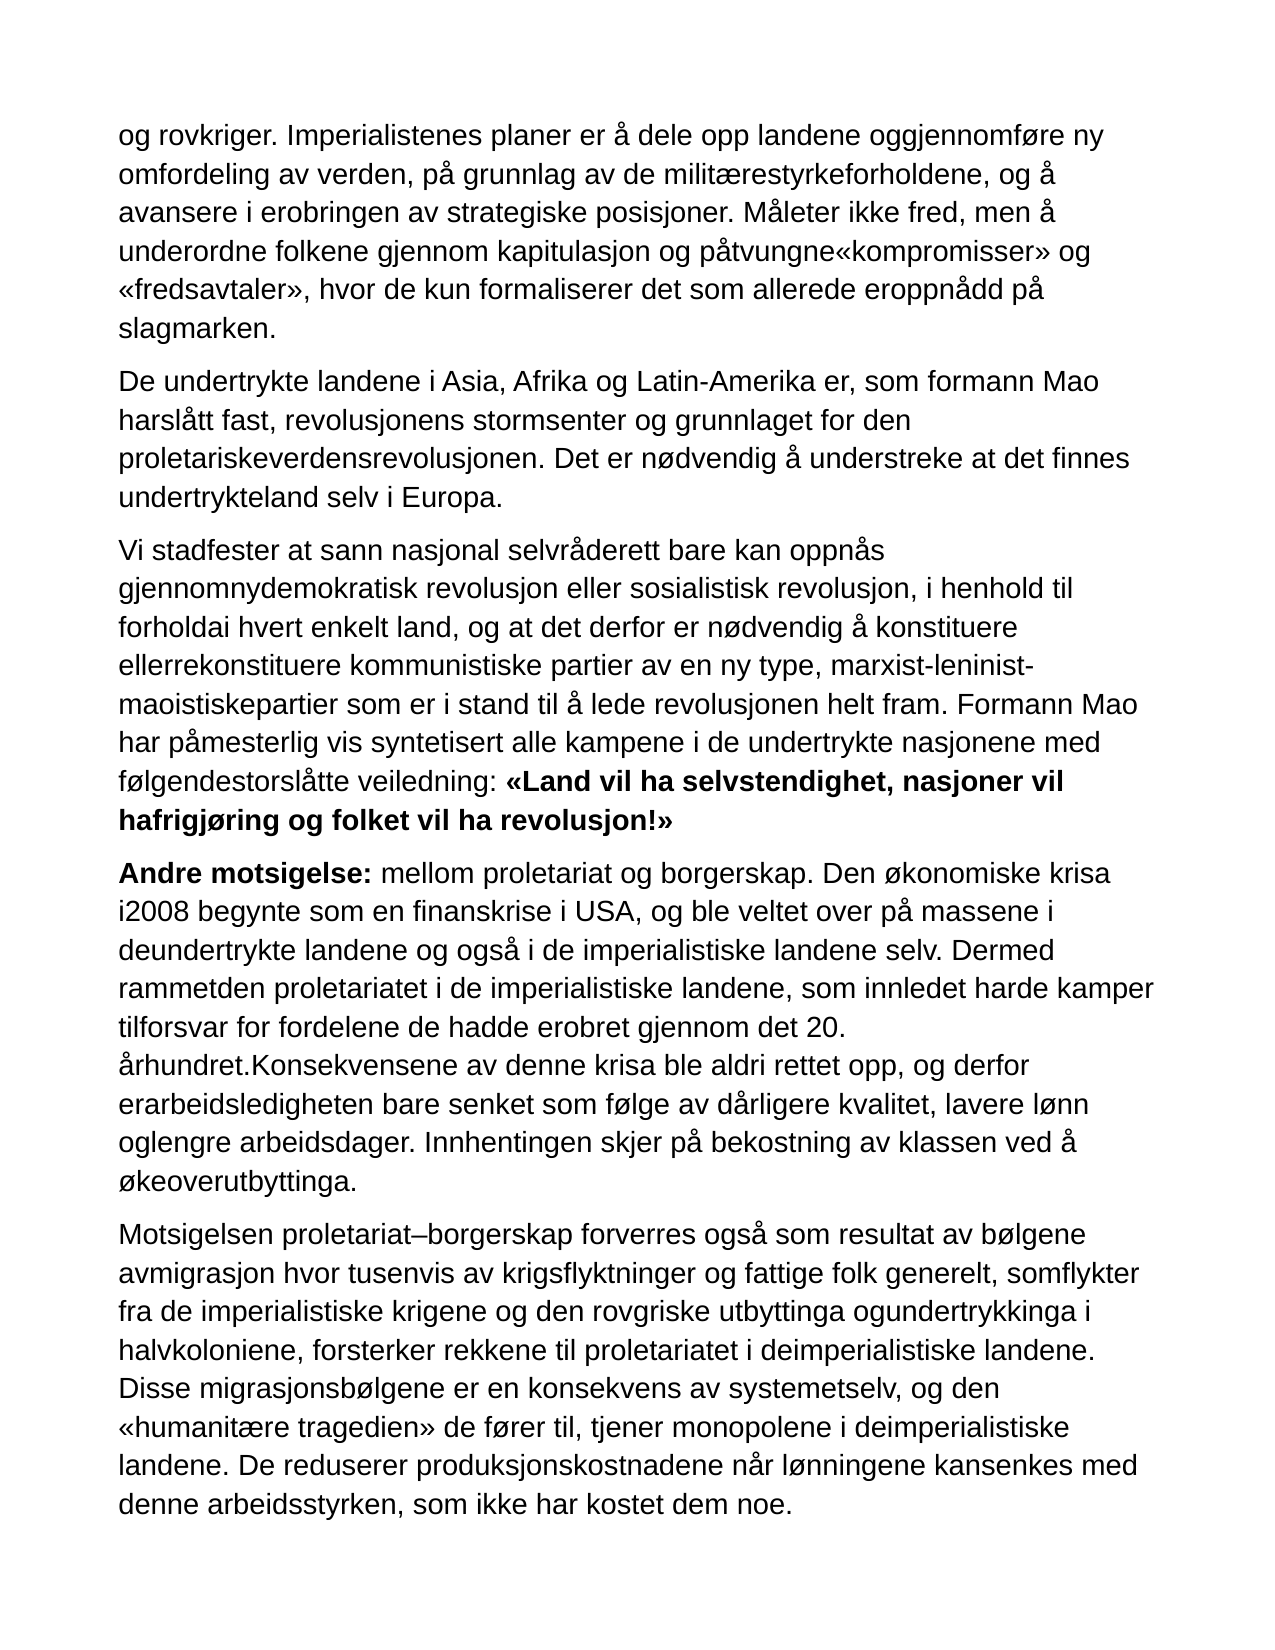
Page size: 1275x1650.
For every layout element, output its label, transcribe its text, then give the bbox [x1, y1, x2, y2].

text De undertrykte landene i Asia, Afrika og Latin-Amerika er, som formann Mao harslått fast, revolusjonens stormsenter og grunnlaget for den proletariskeverdensrevolusjonen. Det er nødvendig å understreke at det finnes undertrykteland selv i Europa. [118, 364, 1157, 513]
text Andre motsigelse: mellom proletariat og borgerskap. Den økonomiske krisa i2008 begynte som en finanskrise i USA, og ble veltet over på massene i deundertrykte landene og også i de imperialistiske landene selv. Dermed rammetden proletariatet i de imperialistiske landene, som innledet harde kamper tilforsvar for fordelene de hadde erobret gjennom det 20. århundret.Konsekvensene av denne krisa ble aldri rettet opp, og derfor erarbeidsledigheten bare senket som følge av dårligere kvalitet, lavere lønn oglengre arbeidsdager. Innhentingen skjer på bekostning av klassen ved å økeoverutbyttinga. [118, 856, 1157, 1197]
text Motsigelsen proletariat–borgerskap forverres også som resultat av bølgene avmigrasjon hvor tusenvis av krigsflyktninger og fattige folk generelt, somflykter fra de imperialistiske krigene og den rovgriske utbyttinga ogundertrykkinga i halvkoloniene, forsterker rekkene til proletariatet i deimperialistiske landene. Disse migrasjonsbølgene er en konsekvens av systemetselv, og den «humanitære tragedien» de fører til, tjener monopolene i deimperialistiske landene. De reduserer produksjonskostnadene når lønningene kansenkes med denne arbeidsstyrken, som ikke har kostet dem noe. [118, 1217, 1157, 1520]
text Vi stadfester at sann nasjonal selvråderett bare kan oppnås gjennomnydemokratisk revolusjon eller sosialistisk revolusjon, i henhold til forholdai hvert enkelt land, og at det derfor er nødvendig å konstituere ellerrekonstituere kommunistiske partier av en ny type, marxist-leninist-maoistiskepartier som er i stand til å lede revolusjonen helt fram. Formann Mao har påmesterlig vis syntetisert alle kampene i de undertrykte nasjonene med følgendestorslåtte veiledning: «Land vil ha selvstendighet, nasjoner vil hafrigjøring og folket vil ha revolusjon!» [118, 533, 1157, 836]
text og rovkriger. Imperialistenes planer er å dele opp landene oggjennomføre ny omfordeling av verden, på grunnlag av de militærestyrkeforholdene, og å avansere i erobringen av strategiske posisjoner. Måleter ikke fred, men å underordne folkene gjennom kapitulasjon og påtvungne«kompromisser» og «fredsavtaler», hvor de kun formaliserer det som allerede eroppnådd på slagmarken. [118, 118, 1157, 344]
